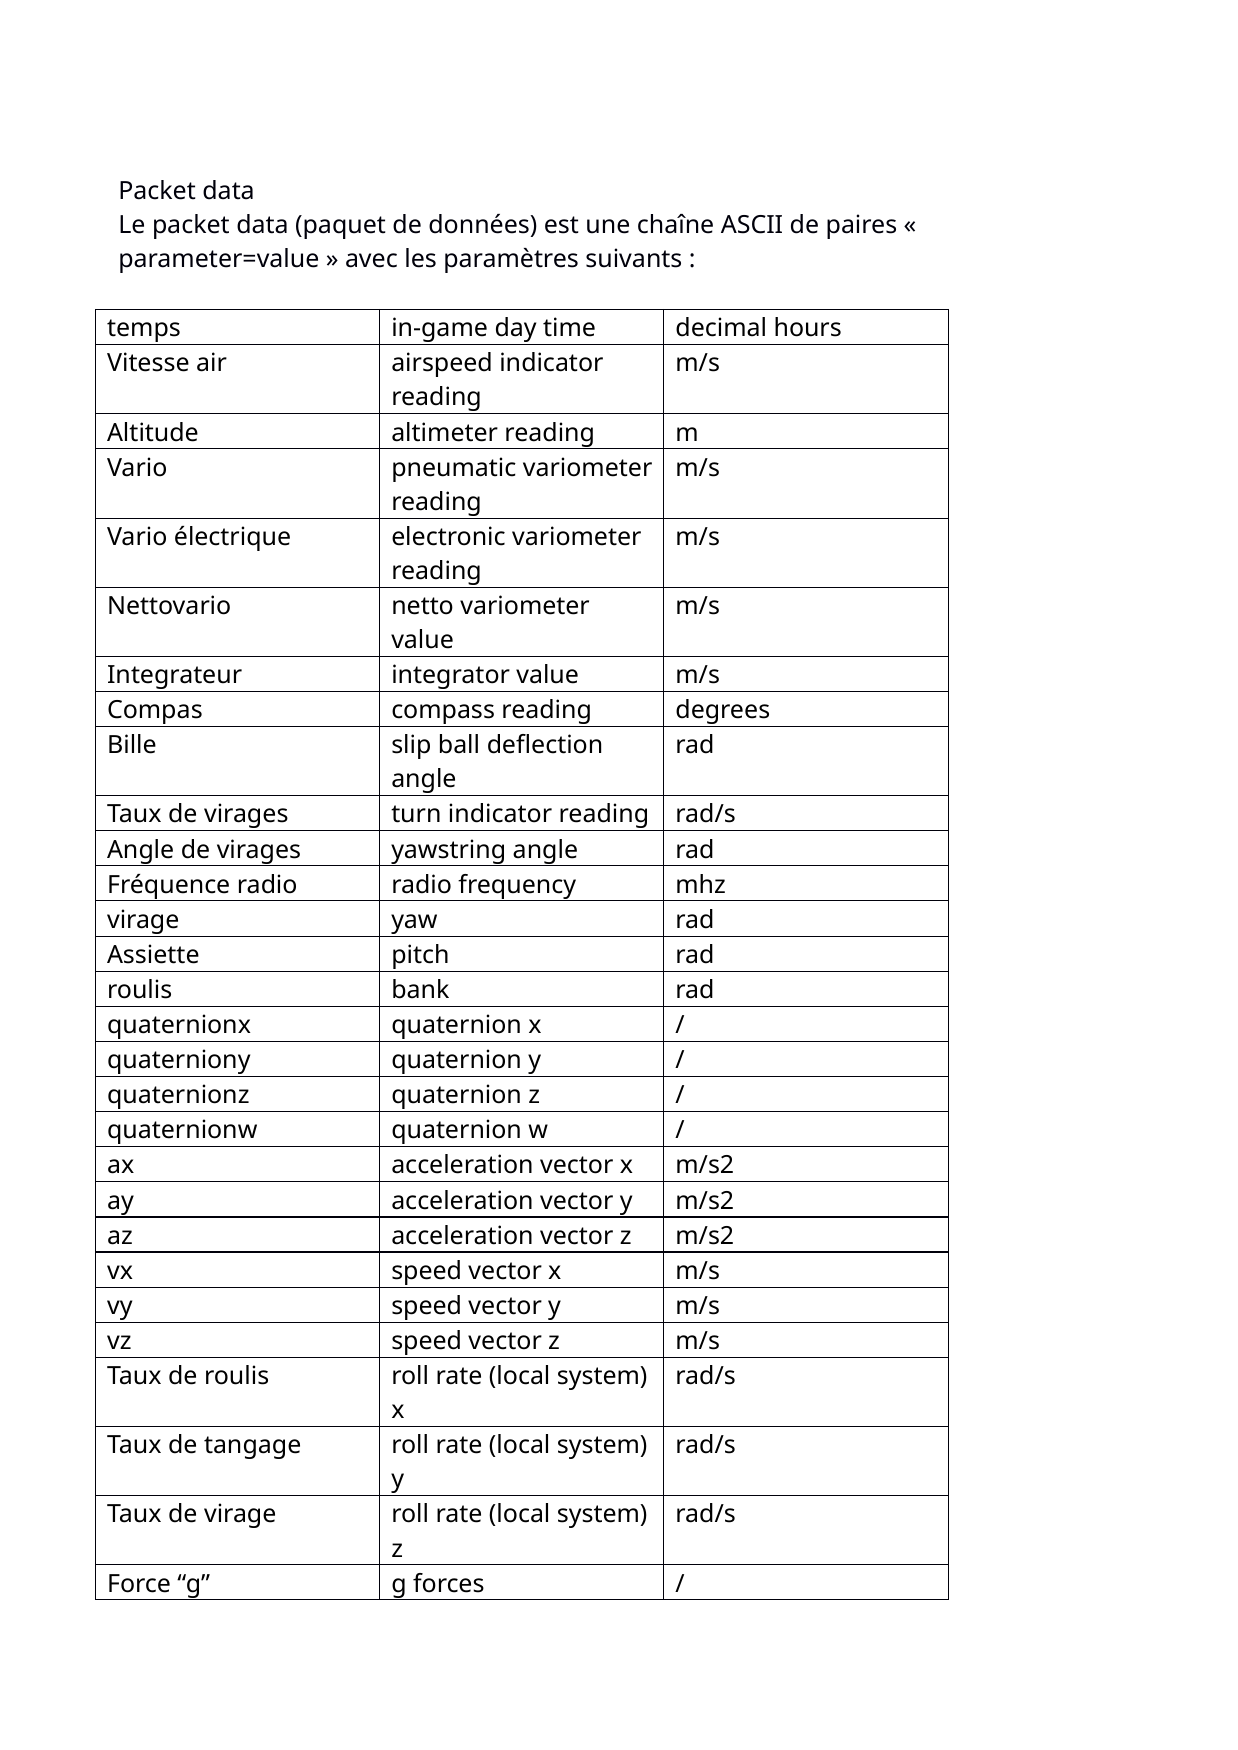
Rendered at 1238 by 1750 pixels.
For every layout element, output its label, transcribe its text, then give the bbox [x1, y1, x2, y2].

table_cell acceleration vector z [380, 1218, 663, 1251]
table_cell altimeter reading [380, 414, 663, 448]
table_cell m/s [664, 1323, 948, 1357]
table_cell rad/s [664, 1496, 948, 1564]
table_cell rad [664, 901, 948, 936]
table_cell Vario [96, 449, 379, 517]
table_cell m/s2 [664, 1147, 948, 1181]
table_cell quaternionw [96, 1112, 379, 1146]
text Packet data [118, 173, 1119, 207]
table_cell m/s [664, 449, 948, 517]
table_cell acceleration vector y [380, 1182, 663, 1216]
table_cell rad [664, 937, 948, 971]
table_header temps [96, 310, 379, 344]
table_cell m/s [664, 588, 948, 656]
table_cell ay [96, 1182, 379, 1216]
table_cell rad/s [664, 796, 948, 830]
table_cell quaternion x [380, 1007, 663, 1041]
table_cell m/s [664, 345, 948, 413]
table_cell roll rate (local system) y [380, 1427, 663, 1495]
table_cell rad/s [664, 1358, 948, 1426]
table_cell electronic variometer reading [380, 519, 663, 587]
table_cell g forces [380, 1565, 663, 1599]
table_cell m [664, 414, 948, 448]
table_cell Taux de tangage [96, 1427, 379, 1495]
table_cell quaternionx [96, 1007, 379, 1041]
table_cell / [664, 1112, 948, 1146]
table_cell m/s [664, 657, 948, 691]
table_cell Taux de roulis [96, 1358, 379, 1426]
table_cell Compas [96, 692, 379, 726]
table_cell Taux de virage [96, 1496, 379, 1564]
table_cell rad [664, 831, 948, 865]
table_cell acceleration vector x [380, 1147, 663, 1181]
table_cell roulis [96, 972, 379, 1006]
table_cell pitch [380, 937, 663, 971]
table_cell Integrateur [96, 657, 379, 691]
table_cell virage [96, 901, 379, 936]
text Le packet data (paquet de données) est une chaîne ASCII de paires « parameter=value » avec les paramètres suivants : [118, 207, 1119, 275]
table_cell m/s2 [664, 1218, 948, 1251]
table_cell quaternion y [380, 1042, 663, 1076]
table_cell quaternion z [380, 1077, 663, 1111]
table_cell integrator value [380, 657, 663, 691]
table_cell m/s [664, 1288, 948, 1322]
table_cell yaw [380, 901, 663, 936]
table_cell Vario électrique [96, 519, 379, 587]
table_cell m/s [664, 519, 948, 587]
table_cell speed vector x [380, 1253, 663, 1287]
table_cell / [664, 1007, 948, 1041]
table_cell degrees [664, 692, 948, 726]
table_cell / [664, 1042, 948, 1076]
table_cell turn indicator reading [380, 796, 663, 830]
table_cell Vitesse air [96, 345, 379, 413]
table_cell Taux de virages [96, 796, 379, 830]
table_cell pneumatic variometer reading [380, 449, 663, 517]
table_cell speed vector z [380, 1323, 663, 1357]
table_cell vy [96, 1288, 379, 1322]
table_cell Angle de virages [96, 831, 379, 865]
table_cell speed vector y [380, 1288, 663, 1322]
table_cell compass reading [380, 692, 663, 726]
table_cell quaternionz [96, 1077, 379, 1111]
table_cell slip ball deflection angle [380, 727, 663, 795]
table_cell / [664, 1565, 948, 1599]
table_cell bank [380, 972, 663, 1006]
table_cell vz [96, 1323, 379, 1357]
table_cell roll rate (local system) x [380, 1358, 663, 1426]
table_cell airspeed indicator reading [380, 345, 663, 413]
table_cell ax [96, 1147, 379, 1181]
table_cell m/s [664, 1253, 948, 1287]
table_cell / [664, 1077, 948, 1111]
table_cell radio frequency [380, 866, 663, 900]
table_cell m/s2 [664, 1182, 948, 1216]
table_cell Assiette [96, 937, 379, 971]
table_cell yawstring angle [380, 831, 663, 865]
table_cell az [96, 1218, 379, 1251]
table_cell rad [664, 727, 948, 795]
table_cell Force “g” [96, 1565, 379, 1599]
table_cell roll rate (local system) z [380, 1496, 663, 1564]
table_cell Fréquence radio [96, 866, 379, 900]
table_cell quaterniony [96, 1042, 379, 1076]
table_header in-game day time [380, 310, 663, 344]
table_cell netto variometer value [380, 588, 663, 656]
table_cell mhz [664, 866, 948, 900]
table_cell rad/s [664, 1427, 948, 1495]
table_cell Bille [96, 727, 379, 795]
table_cell rad [664, 972, 948, 1006]
table_header decimal hours [664, 310, 948, 344]
table_cell Nettovario [96, 588, 379, 656]
table_cell vx [96, 1253, 379, 1287]
table_cell Altitude [96, 414, 379, 448]
table_cell quaternion w [380, 1112, 663, 1146]
